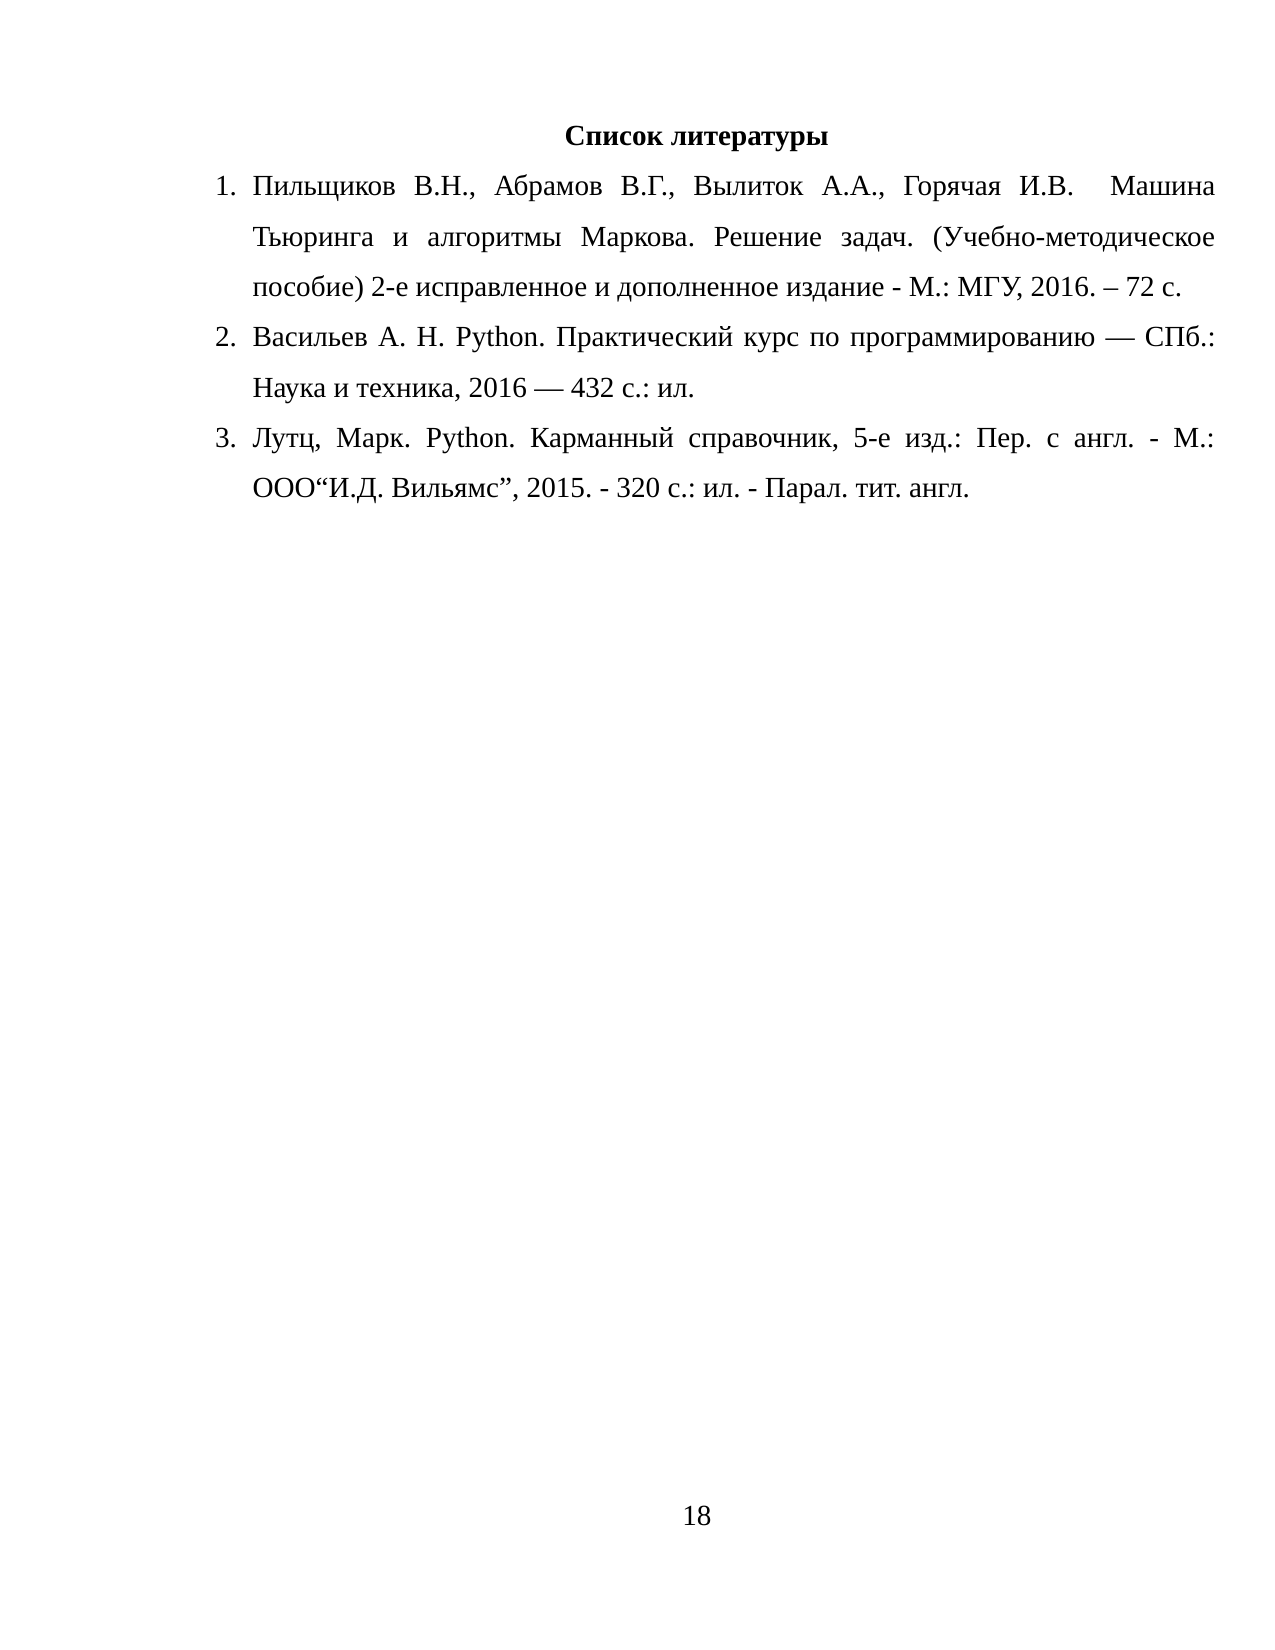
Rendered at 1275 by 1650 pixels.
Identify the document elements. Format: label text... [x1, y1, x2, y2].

list Лутц, Марк. Python. Карманный справочник, 5-е изд.: Пер. с англ. - М.: ООО“И.Д. Вильямс”, 2015. - 320 с.: ил. - Парал. тит. англ. [215, 420, 1216, 504]
list Пильщиков В.Н., Абрамов В.Г., Вылиток А.А., Горячая И.В. Машина Тьюринга и алгоритмы Маркова. Решение задач. (Учебно-методическое пособие) 2-е исправленное и дополненное издание - М.: МГУ, 2016. – 72 с. [215, 168, 1216, 303]
list Список литературы [177, 118, 1216, 152]
list Васильев А. Н. Python. Практический курс по программированию — СПб.: Наука и техника, 2016 — 432 с.: ил. [215, 319, 1216, 403]
